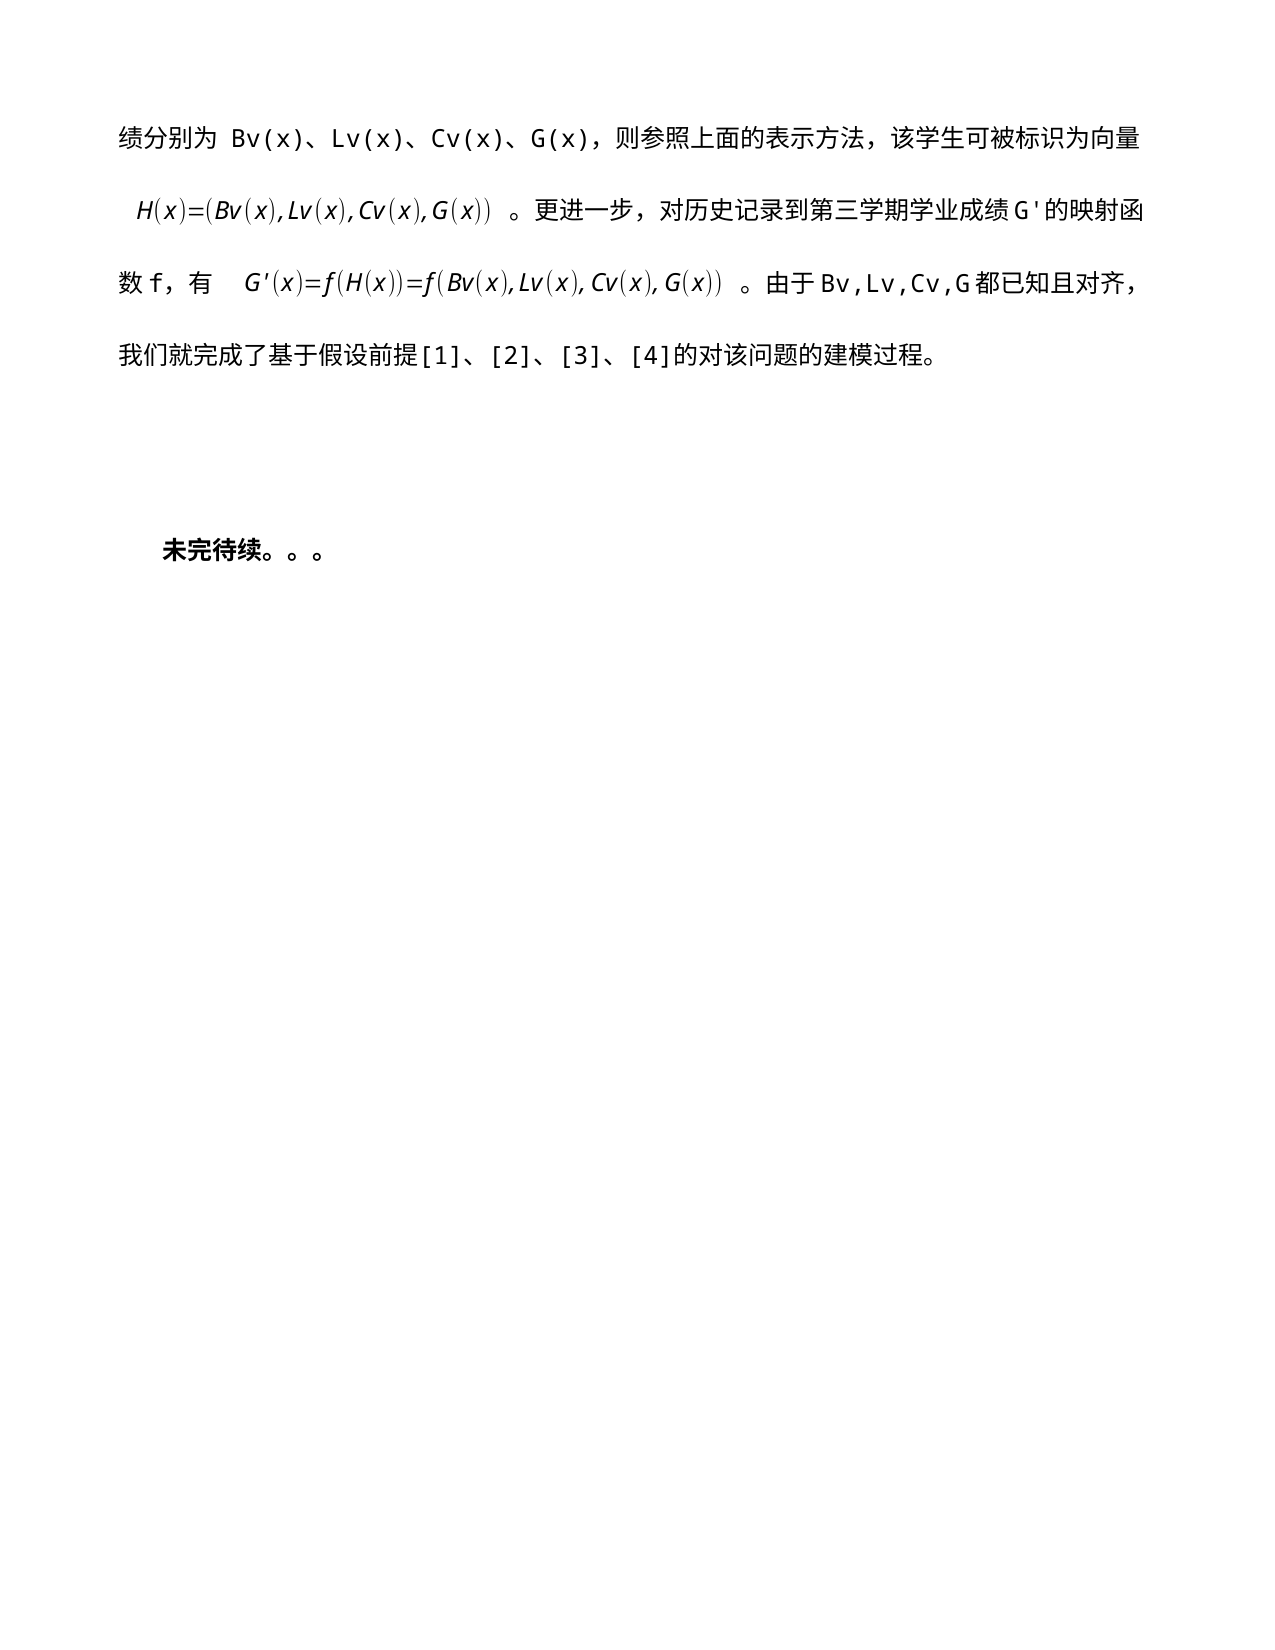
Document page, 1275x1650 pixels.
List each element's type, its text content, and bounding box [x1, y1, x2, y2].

text 未完待续。。。 [118, 531, 1157, 567]
text 假设对每个学生x，其对齐后的借阅记录、图书馆门禁以及消费记录、前两个学期的学业成绩分别为 Bv(x)、Lv(x)、Cv(x)、G(x)，则参照上面的表示方法，该学生可被标识为向量。更进一步，对历史记录到第三学期学业成绩G'的映射函数f，有 。由于Bv,Lv,Cv,G都已知且对齐，我们就完成了基于假设前提[1]、[2]、[3]、[4]的对该问题的建模过程。 [118, 118, 1157, 372]
